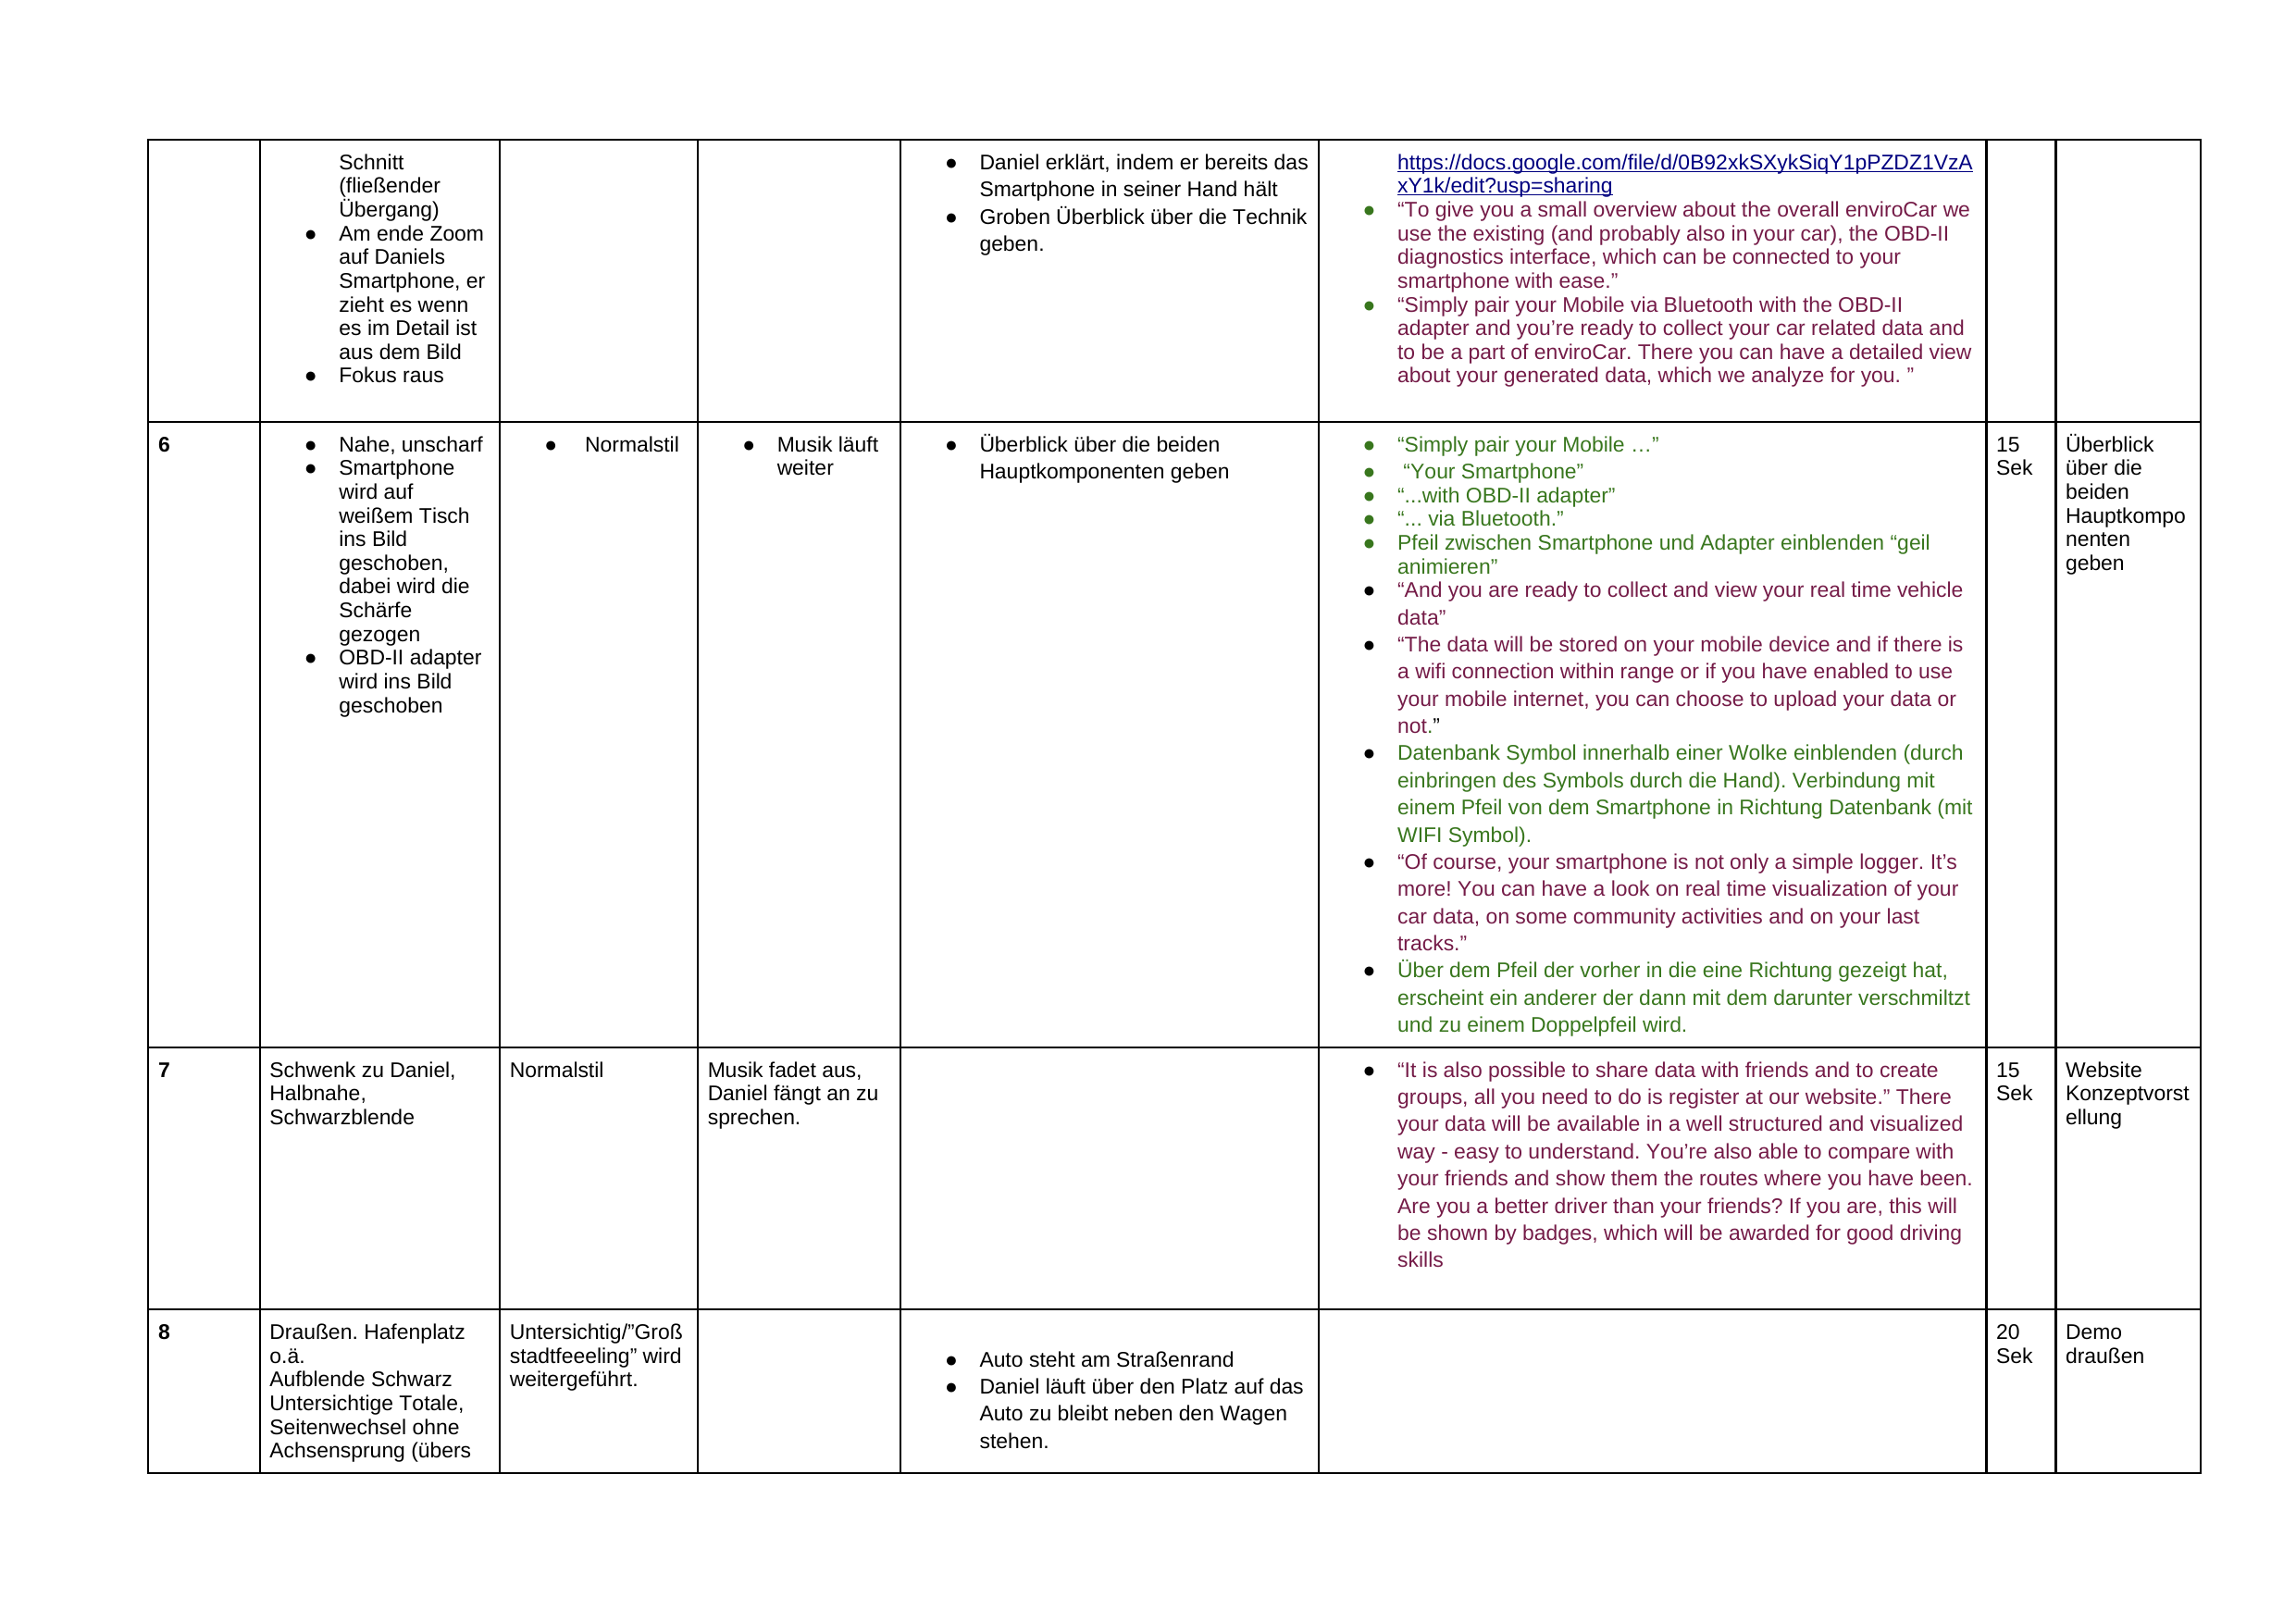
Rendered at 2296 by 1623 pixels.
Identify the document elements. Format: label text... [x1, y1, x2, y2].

table_cell 6 [149, 423, 259, 1047]
table_cell “It is also possible to share data with friends and to create groups, all you need to do is register at our website.” There your data will be available in a well structured and visualized way - easy to understand. You’re also able to compare with your friends and show them the routes where you have been. Are you a better driver than your friends? If you are, this will be shown by badges, which will be awarded for good driving skills [1320, 1048, 1985, 1308]
table_cell Schwenk zu Daniel, Halbnahe, Schwarzblende [261, 1048, 499, 1308]
table_cell Untersichtig/”Großstadtfeeeling” wird weitergeführt. [501, 1310, 697, 1472]
table_cell 20 Sek [1988, 1310, 2054, 1472]
table_cell Normalstil [501, 423, 697, 1047]
table_cell Website Konzeptvorstellung [2057, 1048, 2200, 1308]
table_cell [901, 1048, 1318, 1308]
table_cell [1988, 141, 2054, 421]
table_cell [1320, 1310, 1985, 1472]
table_cell “Simply pair your Mobile …” “Your Smartphone” “...with OBD-II adapter” “... via Bluetooth.” Pfeil zwischen Smartphone und Adapter einblenden “geil animieren” “And you are ready to collect and view your real time vehicle data” “The data will be stored on your mobile device and if there is a wifi connection within range or if you have enabled to use your mobile internet, you can choose to upload your data or not.” Datenbank Symbol innerhalb einer Wolke einblenden (durch einbringen des Symbols durch die Hand). Verbindung mit einem Pfeil von dem Smartphone in Richtung Datenbank (mit WIFI Symbol). “Of course, your smartphone is not only a simple logger. It’s more! You can have a look on real time visualization of your car data, on some community activities and on your last tracks.” Über dem Pfeil der vorher in die eine Richtung gezeigt hat, erscheint ein anderer der dann mit dem darunter verschmiltzt und zu einem Doppelpfeil wird. [1320, 423, 1985, 1047]
table_cell Normalstil [501, 1048, 697, 1308]
table_cell Überblick über die beiden Hauptkomponenten geben [901, 423, 1318, 1047]
table_cell Auto steht am Straßenrand Daniel läuft über den Platz auf das Auto zu bleibt neben den Wagen stehen. Daniel steckt den Adapter ein. Stellt sich wieder neben das Auto und zeigt Smartphone. Display des Smartphones wird gezeigt Steigt ins Auto, lässt Seitenfenster runter und guckt raus (Kamera folgt) Kamera kurz ins Auto, möglichst OBD-II Adapter und Smartphone in Halterung zeigen. Hier vllt noch eine Aufnahme machen, die auf der Rückbank stattfindet. Und dann auf die App zoomt und die real time Visualisierung zeigt Kamera zoomt raus, Daniel fährt los. Richtung Cineplex, dann rechts abbiegen und weg. Kamera folgt ihm bis er nicht mehr zu sehen ist, dann Zeitrafferaufnahme der vorbeifahrenden Autos. Abblende. [901, 1310, 1318, 1472]
table_cell Musik fadet aus, Daniel fängt an zu sprechen. [699, 1048, 900, 1308]
table_cell Zwischen Szene 4.2 und Szene 5 ist kein Schnitt (fließender Übergang) Am ende Zoom auf Daniels Smartphone, er zieht es wenn es im Detail ist aus dem Bild Fokus raus [261, 141, 499, 421]
table_cell Zwischen Szene 4.2 und Szene 5 ist kein Schnitt (fließender Übergang) Daniel erklärt, indem er bereits das Smartphone in seiner Hand hält Groben Überblick über die Technik geben. [901, 141, 1318, 421]
table_cell “How we do this?!” - Anmerkung rechts oben neben Daniel Ggf. mit einer Animation der Architecture (oder Skizze am Whiteboard): https://docs.google.com/file/d/0B92xkSXykSiqY1pPZDZ1VzAxY1k/edit?usp=sharing “To give you a small overview about the overall enviroCar we use the existing (and probably also in your car), the OBD-II diagnostics interface, which can be connected to your smartphone with ease.” “Simply pair your Mobile via Bluetooth with the OBD-II adapter and you’re ready to collect your car related data and to be a part of enviroCar. There you can have a detailed view about your generated data, which we analyze for you. ” [1320, 141, 1985, 421]
table_cell [2057, 141, 2200, 421]
table_cell Musik läuft weiter [699, 423, 900, 1047]
table_cell [699, 141, 900, 421]
table_cell 15 Sek [1988, 1048, 2054, 1308]
table_cell [501, 141, 697, 421]
table_cell 7 [149, 1048, 259, 1308]
table_cell 8 [149, 1310, 259, 1472]
table_cell [699, 1310, 900, 1472]
table_cell [149, 141, 259, 421]
table_cell 15 Sek [1988, 423, 2054, 1047]
table_cell Draußen. Hafenplatz o.ä. Aufblende Schwarz Untersichtige Totale, Seitenwechsel ohne Achsensprung (übers [261, 1310, 499, 1472]
table_cell Demo draußen [2057, 1310, 2200, 1472]
table_cell Nahe, unscharf Smartphone wird auf weißem Tisch ins Bild geschoben, dabei wird die Schärfe gezogen OBD-II adapter wird ins Bild geschoben [261, 423, 499, 1047]
table_cell Überblick über die beiden Hauptkomponenten geben [2057, 423, 2200, 1047]
